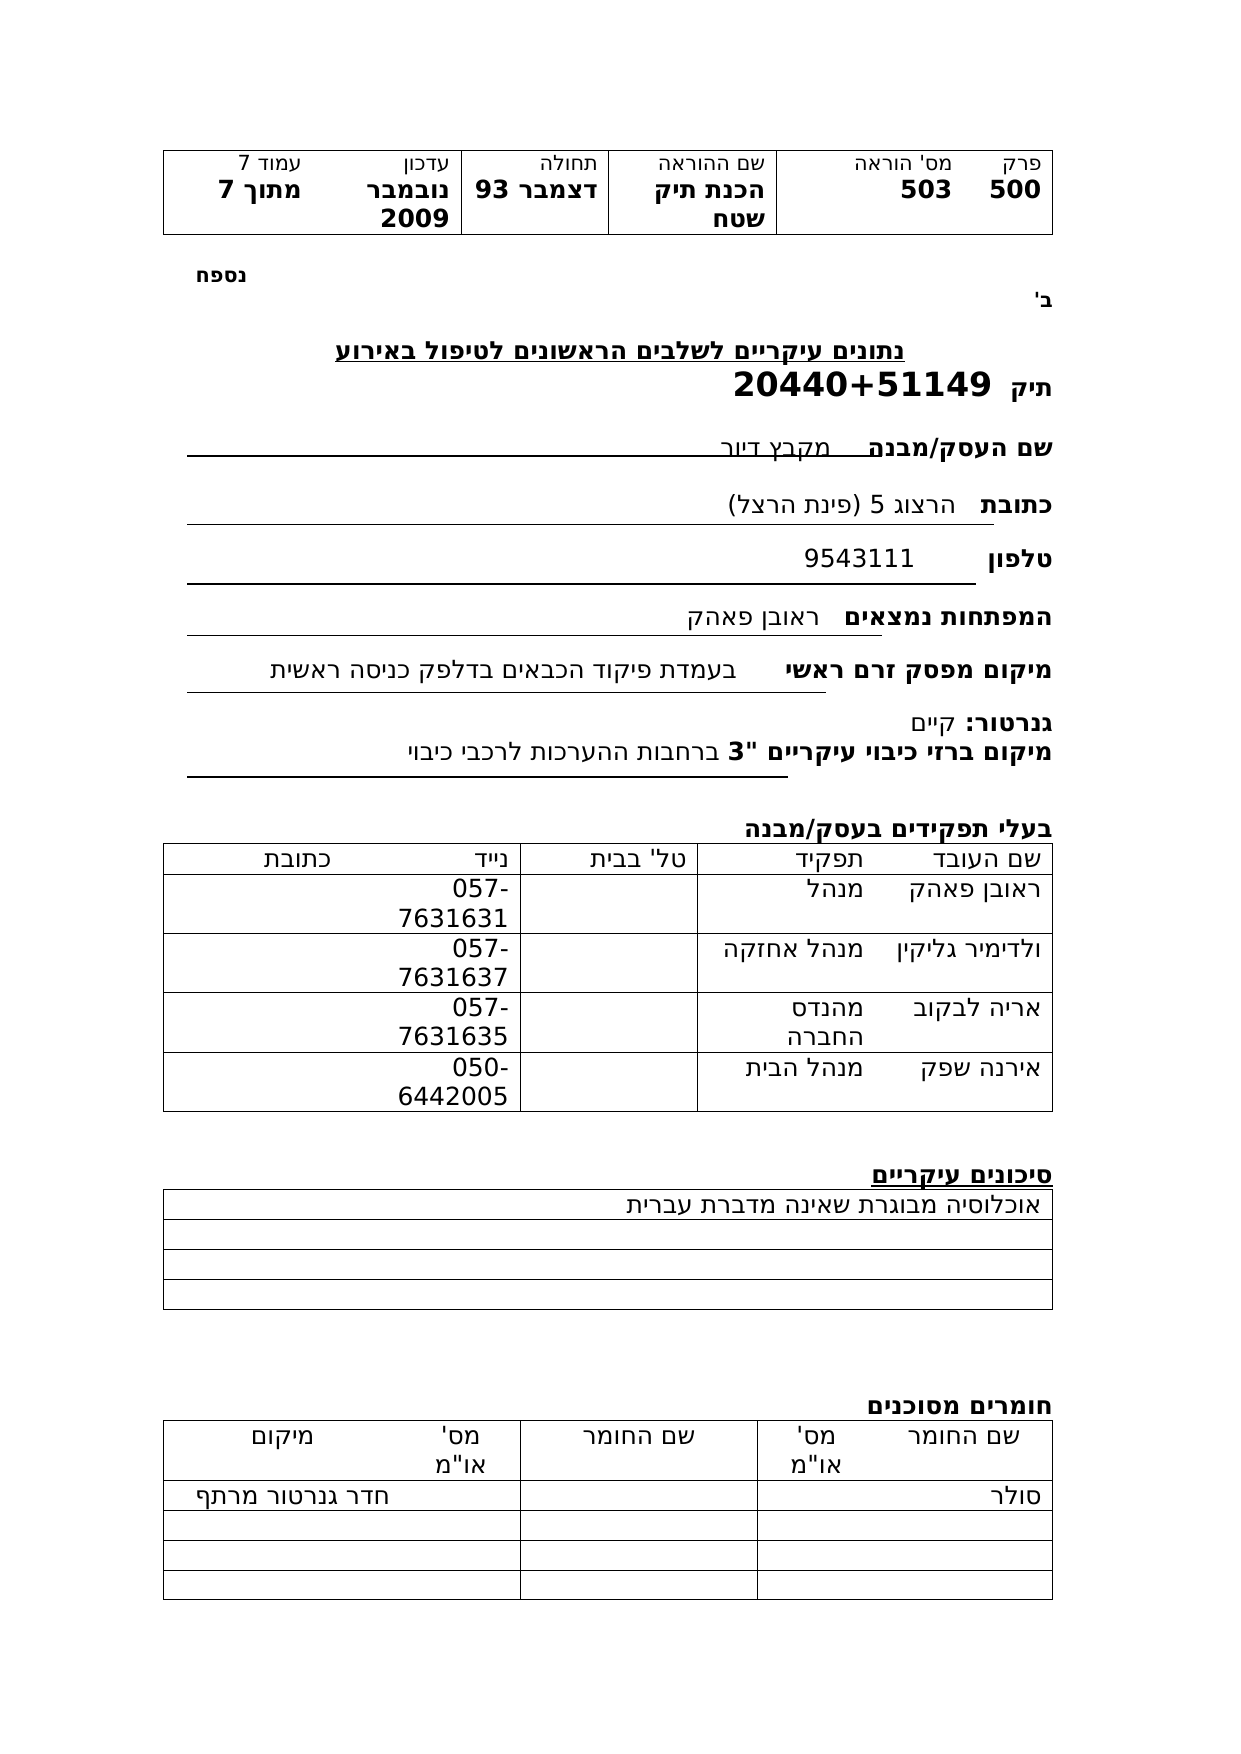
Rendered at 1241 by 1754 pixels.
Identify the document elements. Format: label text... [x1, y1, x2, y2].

table_cell [164, 1280, 1052, 1309]
table_cell [521, 934, 697, 992]
table_cell ולדימיר גליקין [875, 934, 1052, 992]
text נספח ב' [187, 263, 1053, 312]
table_cell [758, 1571, 875, 1599]
table_header עמוד 7 מתוך 7 [164, 151, 313, 234]
table_cell 057-7631631 [343, 875, 520, 933]
text בעלי תפקידים בעסק/מבנה [187, 814, 1053, 843]
table_cell [164, 1571, 401, 1599]
text מיקום מפסק זרם ראשי בעמדת פיקוד הכבאים בדלפק כניסה ראשית [187, 655, 1053, 684]
table_header נייד [343, 844, 520, 873]
table_cell חדר גנרטור מרתף [164, 1481, 401, 1510]
table_cell מנהל הבית [698, 1053, 875, 1111]
table_header טל' בבית [521, 844, 697, 873]
table_header תפקיד [698, 844, 875, 873]
table_cell [521, 1541, 757, 1569]
text כתובת הרצוג 5 (פינת הרצל) [187, 491, 1053, 520]
table_header אוכלוסיה מבוגרת שאינה מדברת עברית [164, 1190, 1052, 1219]
table_cell [164, 934, 343, 992]
table_cell [164, 875, 343, 933]
text גנרטור: קיים [187, 708, 1053, 737]
table_header מס' או"מ [758, 1421, 875, 1480]
table_header שם ההוראה הכנת תיק שטח [609, 151, 776, 234]
table_cell מנהל אחזקה [698, 934, 875, 992]
table_cell 057-7631637 [343, 934, 520, 992]
text טלפון 9543111 [187, 544, 1053, 573]
table_cell [401, 1481, 520, 1510]
table_cell [521, 993, 697, 1052]
table_cell [164, 993, 343, 1052]
table_header שם החומר [875, 1421, 1052, 1480]
table_header מיקום [164, 1421, 401, 1480]
table_header שם העובד [875, 844, 1052, 873]
table_cell [875, 1511, 1052, 1540]
text תיק 20440+51149 [187, 365, 1053, 404]
table_header מס' או"מ [401, 1421, 520, 1480]
table_cell [758, 1511, 875, 1540]
table_cell ראובן פאהק [875, 875, 1052, 933]
table_cell [401, 1541, 520, 1569]
table_cell [401, 1571, 520, 1599]
table_cell [521, 875, 697, 933]
text חומרים מסוכנים [187, 1391, 1053, 1420]
table_cell [164, 1541, 401, 1569]
table_cell [758, 1481, 875, 1510]
table_cell [164, 1511, 401, 1540]
text סיכונים עיקריים [187, 1160, 1053, 1189]
table_header תחולה דצמבר 93 [462, 151, 608, 234]
table_cell [875, 1571, 1052, 1599]
table_cell [401, 1511, 520, 1540]
table_cell [164, 1220, 1052, 1249]
table_header שם החומר [521, 1421, 757, 1480]
table_header פרק 500 [964, 151, 1052, 234]
table_cell [758, 1541, 875, 1569]
table_cell [521, 1481, 757, 1510]
table_cell [164, 1250, 1052, 1279]
table_cell 050-6442005 [343, 1053, 520, 1111]
table_header כתובת [164, 844, 343, 873]
table_header מס' הוראה 503 [777, 151, 964, 234]
text שם העסק/מבנה מקבץ דיור [187, 433, 1053, 462]
table_cell [875, 1541, 1052, 1569]
table_cell אריה לבקוב [875, 993, 1052, 1052]
text מיקום ברזי כיבוי עיקריים "3 ברחבות ההערכות לרכבי כיבוי [187, 737, 1053, 766]
text נתונים עיקריים לשלבים הראשונים לטיפול באירוע [187, 336, 1053, 365]
table_cell [521, 1511, 757, 1540]
table_cell מהנדס החברה [698, 993, 875, 1052]
table_cell 057-7631635 [343, 993, 520, 1052]
table_cell סולר [875, 1481, 1052, 1510]
table_header עדכון נובמבר 2009 [313, 151, 461, 234]
table_cell [521, 1053, 697, 1111]
table_cell אירנה שפק [875, 1053, 1052, 1111]
table_cell [164, 1053, 343, 1111]
text המפתחות נמצאים ראובן פאהק [187, 602, 1053, 631]
table_cell מנהל [698, 875, 875, 933]
table_cell [521, 1571, 757, 1599]
